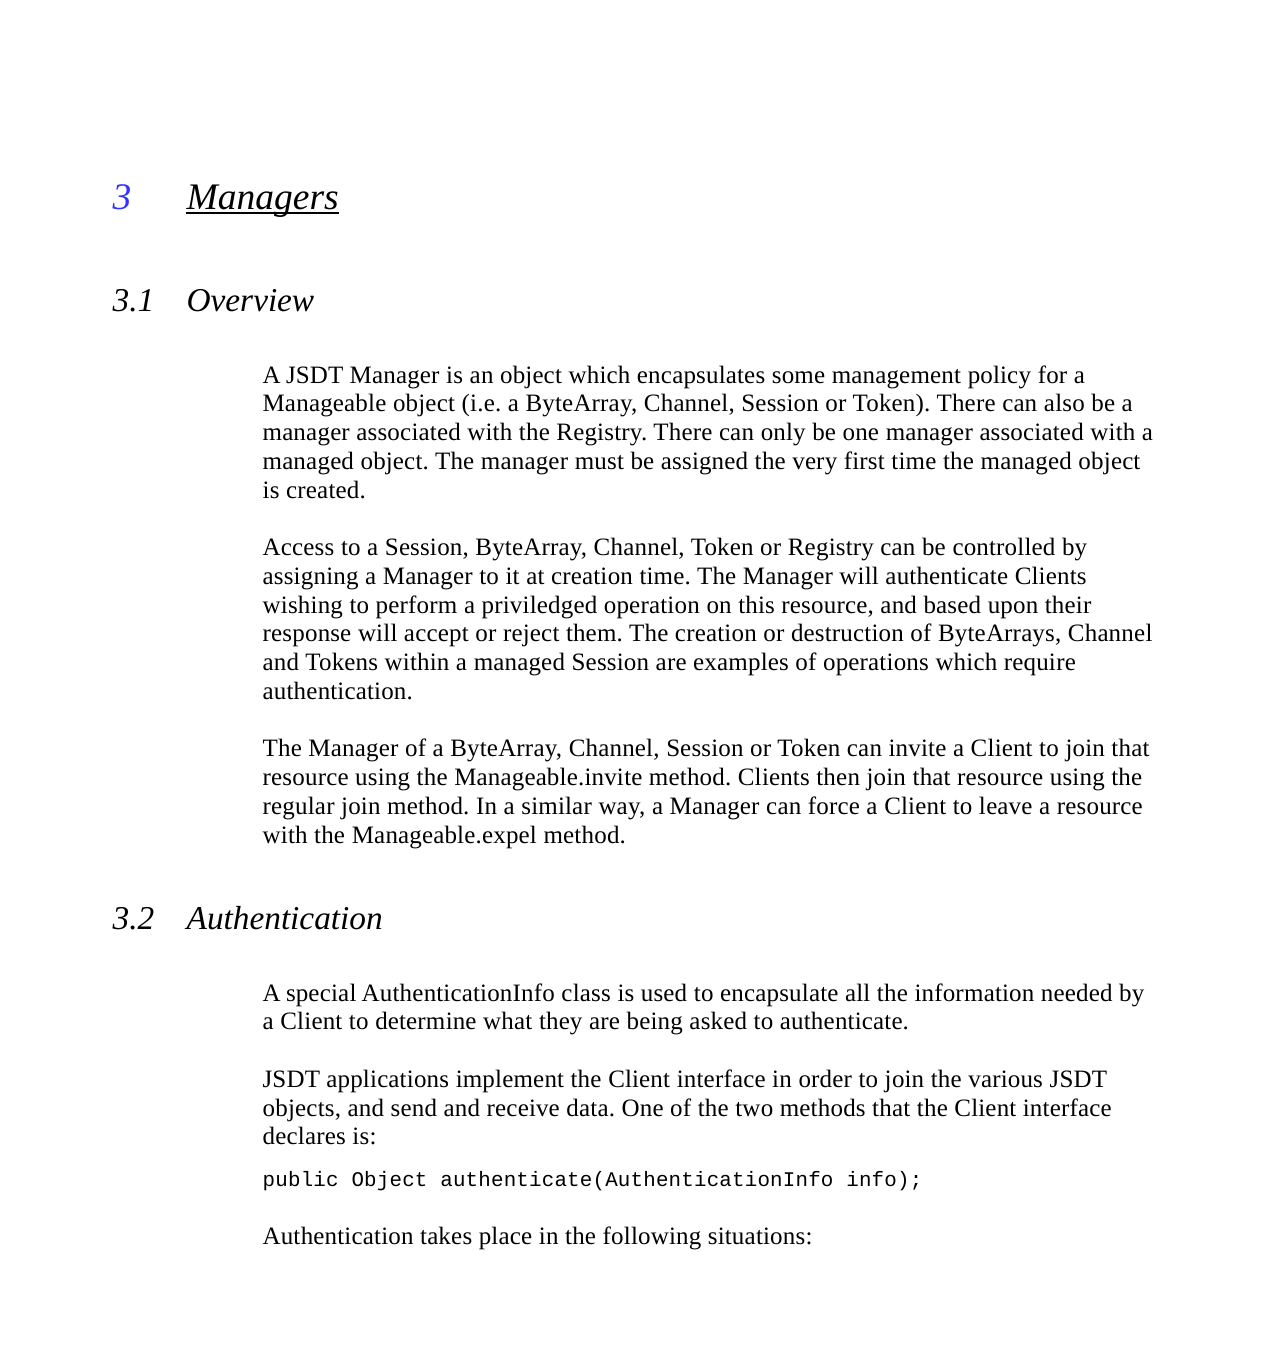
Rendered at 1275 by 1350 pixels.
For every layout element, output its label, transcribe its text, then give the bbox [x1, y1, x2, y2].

text Access to a Session, ByteArray, Channel, Token or Registry can be controlled by assigning a Manager to it at creation time. The Manager will authenticate Clients wishing to perform a priviledged operation on this resource, and based upon their response will accept or reject them. The creation or destruction of ByteArrays, Channel and Tokens within a managed Session are examples of operations which require authentication. [262, 532, 1162, 705]
text The Manager of a ByteArray, Channel, Session or Token can invite a Client to join that resource using the Manageable.invite method. Clients then join that resource using the regular join method. In a similar way, a Manager can force a Client to leave a resource with the Manageable.expel method. [262, 733, 1162, 848]
text JSDT applications implement the Client interface in order to join the various JSDT objects, and send and receive data. One of the two methods that the Client interface declares is: [262, 1064, 1162, 1150]
text A JSDT Manager is an object which encapsulates some management policy for a Manageable object (i.e. a ByteArray, Channel, Session or Token). There can also be a manager associated with the Registry. There can only be one manager associated with a managed object. The manager must be assigned the very first time the managed object is created. [262, 360, 1162, 503]
text public Object authenticate(AuthenticationInfo info); [262, 1169, 1162, 1193]
subtitle 3 Managers [112, 175, 1162, 218]
subtitle 3.1 Overview [112, 280, 1162, 318]
text A special AuthenticationInfo class is used to encapsulate all the information needed by a Client to determine what they are being asked to authenticate. [262, 978, 1162, 1035]
text Authentication takes place in the following situations: [262, 1221, 1162, 1250]
subtitle 3.2 Authentication [112, 898, 1162, 936]
